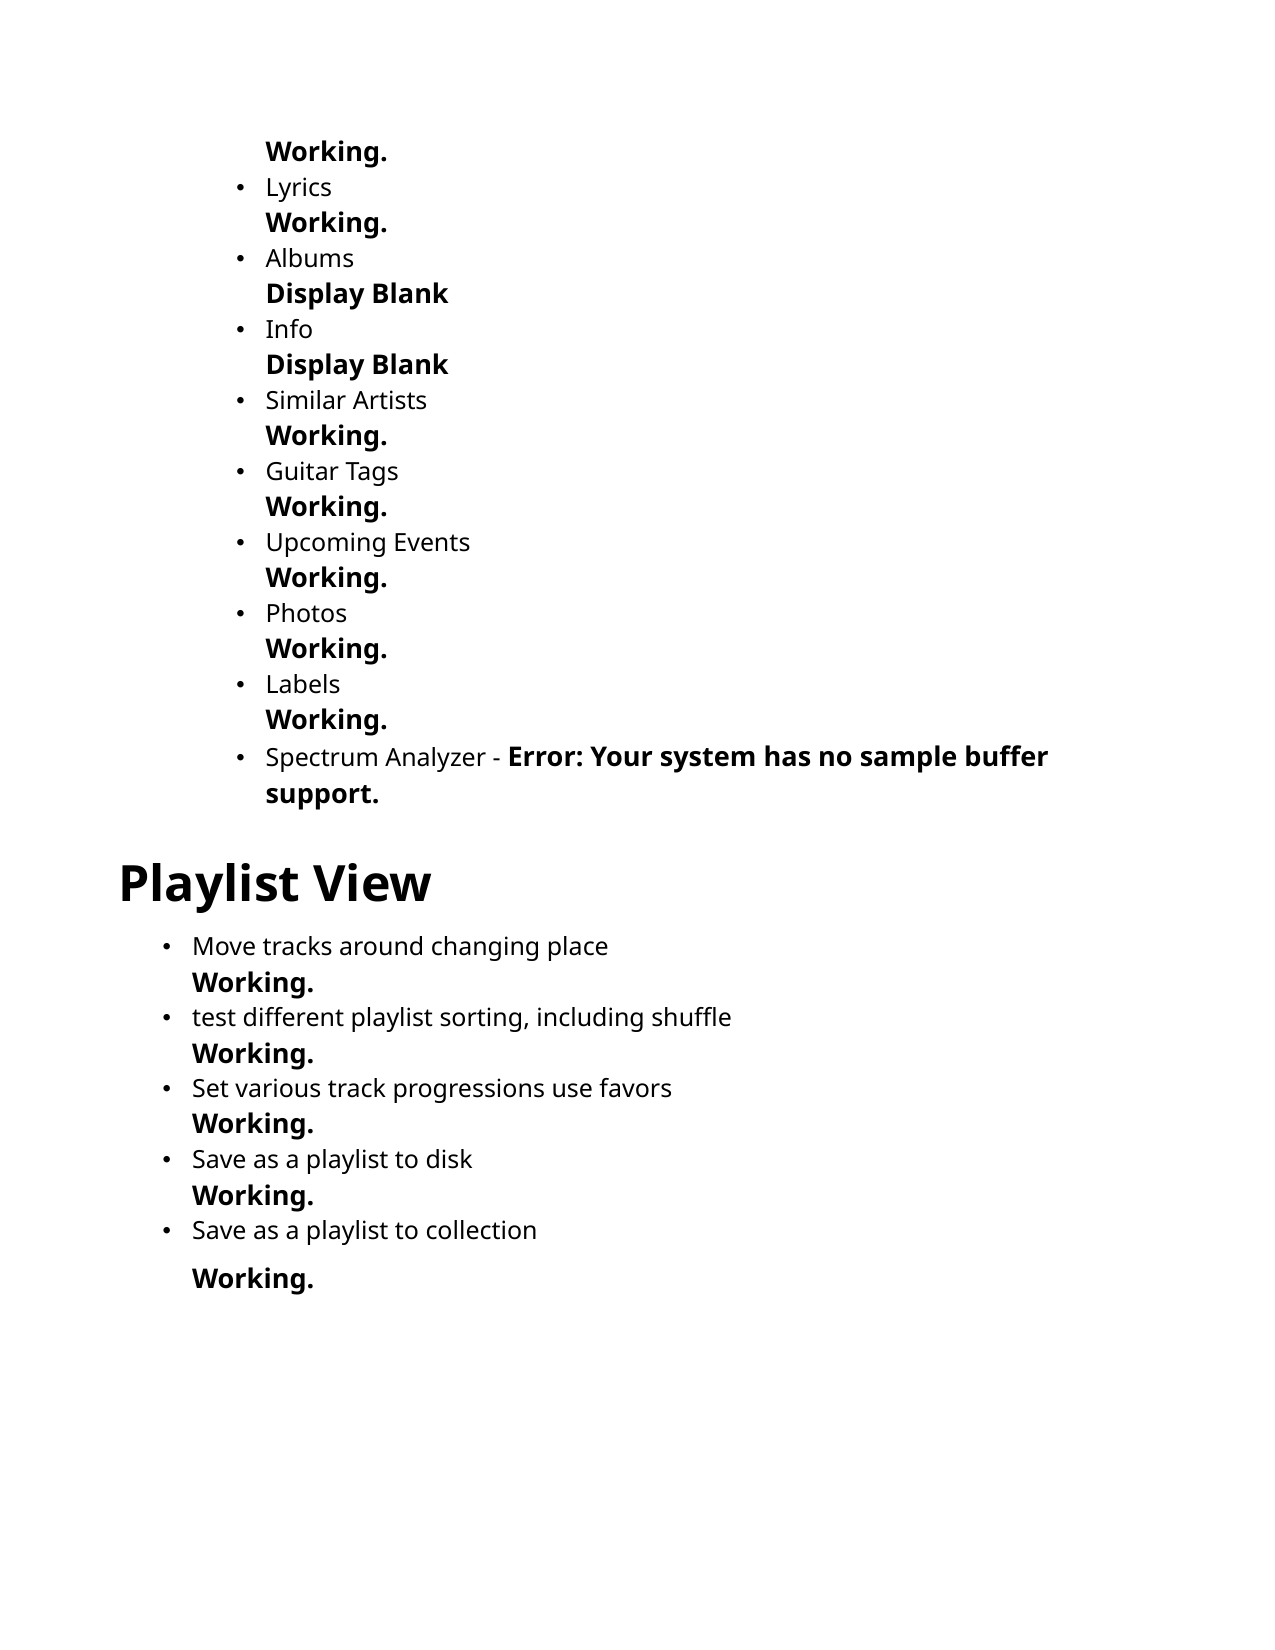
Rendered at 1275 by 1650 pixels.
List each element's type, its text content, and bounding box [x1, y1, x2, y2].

list Set various track progressions use favors [162, 1071, 1157, 1105]
list Working. [236, 133, 1157, 170]
list Lyrics [236, 170, 1157, 204]
list test different playlist sorting, including shuffle [162, 1000, 1157, 1034]
list Display Blank [236, 275, 1157, 312]
list Working. [236, 700, 1157, 737]
list Move tracks around changing place [162, 929, 1157, 963]
list Albums [236, 241, 1157, 275]
list Working. [162, 1176, 1157, 1213]
list Working. [236, 629, 1157, 666]
list Working. [162, 963, 1157, 1000]
list Info [236, 312, 1157, 346]
list Upcoming Events [236, 524, 1157, 558]
list Working. [236, 417, 1157, 453]
list Working. [236, 487, 1157, 524]
list Photos [236, 595, 1157, 629]
subtitle Playlist View [118, 848, 1157, 917]
list Similar Artists [236, 382, 1157, 417]
list Working. [236, 204, 1157, 241]
list Save as a playlist to collection [162, 1213, 1157, 1247]
list Display Blank [236, 346, 1157, 382]
list Working. [236, 558, 1157, 595]
list Working. [162, 1259, 1157, 1296]
list Save as a playlist to disk [162, 1142, 1157, 1176]
list Spectrum Analyzer - Error: Your system has no sample buffer support. [236, 737, 1157, 811]
list Working. [162, 1105, 1157, 1142]
list Guitar Tags [236, 453, 1157, 487]
list Labels [236, 666, 1157, 700]
list Working. [162, 1034, 1157, 1071]
